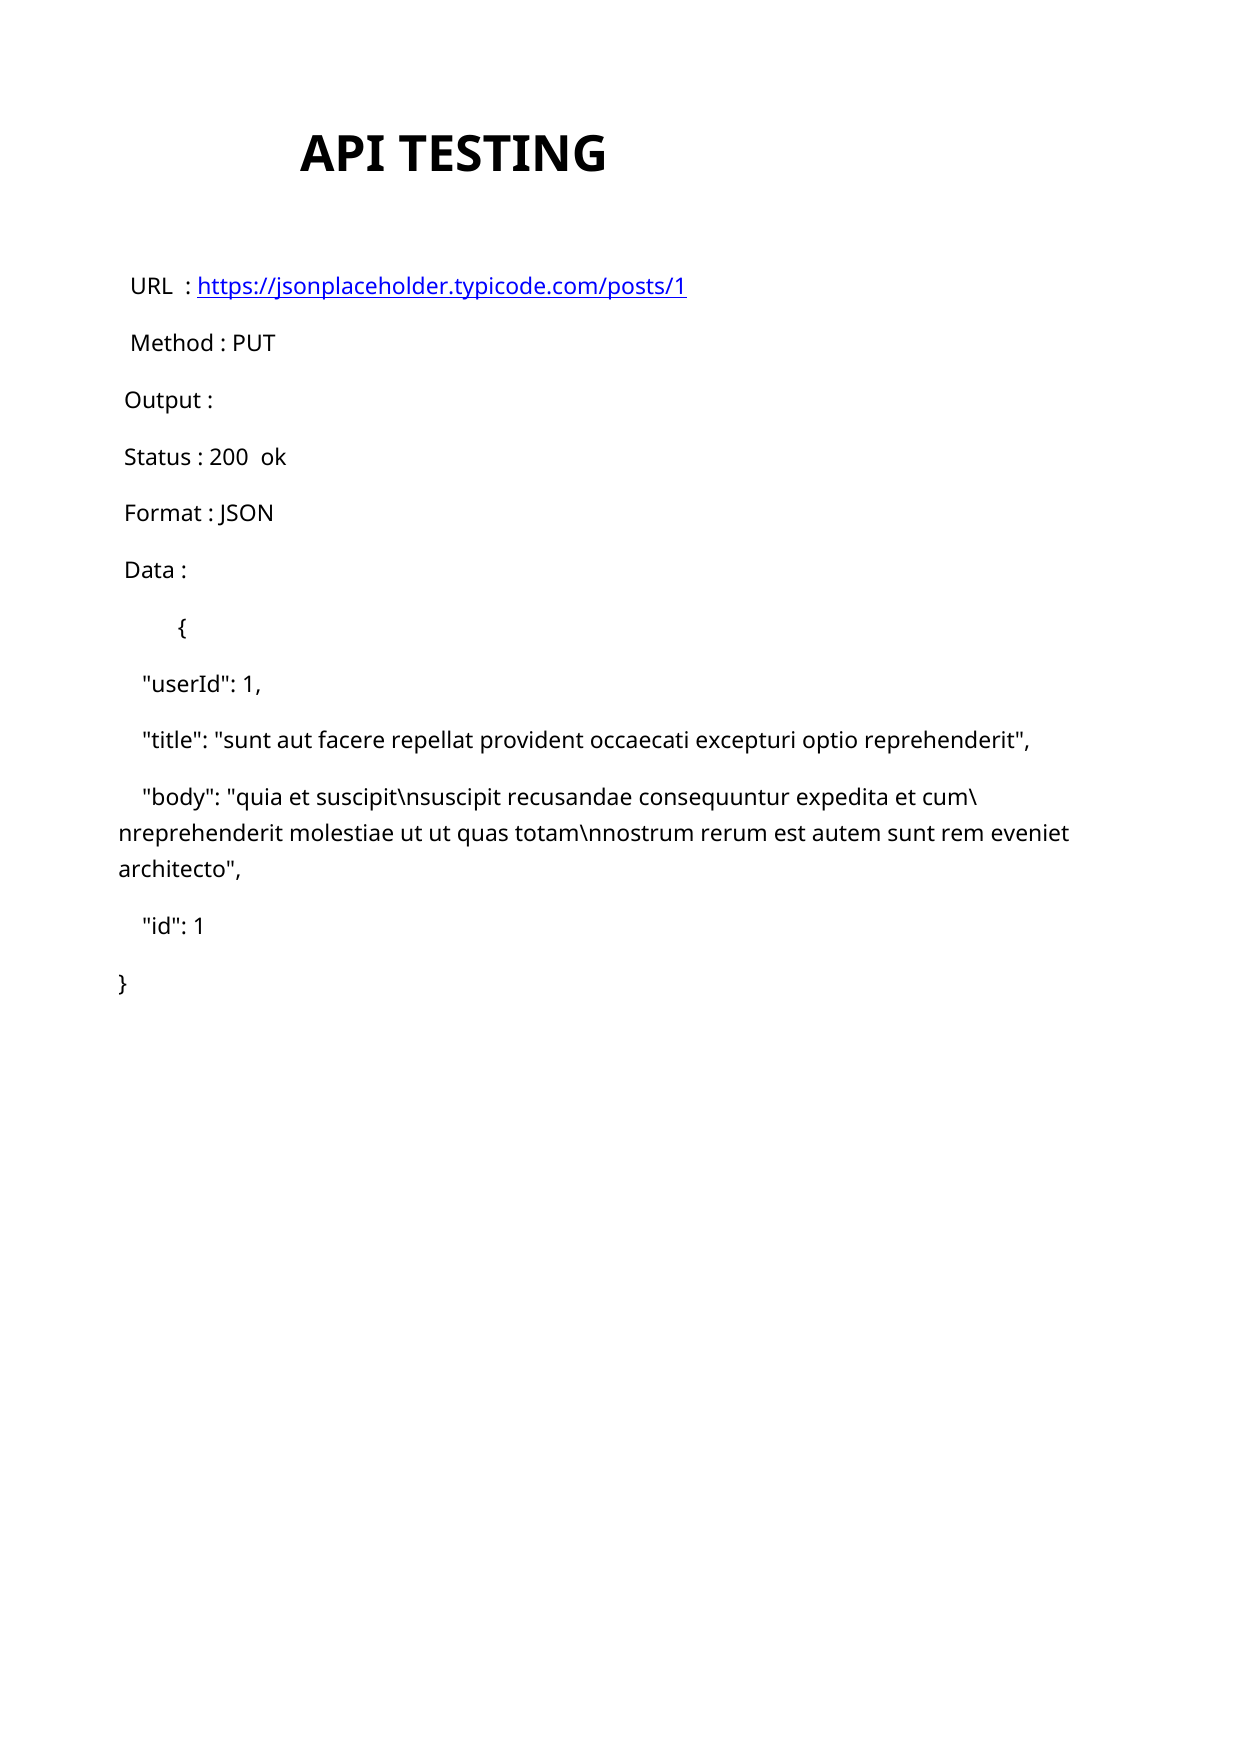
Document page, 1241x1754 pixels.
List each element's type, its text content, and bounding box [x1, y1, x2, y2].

text "title": "sunt aut facere repellat provident occaecati excepturi optio reprehenderit", [118, 724, 1122, 756]
text Output : [118, 384, 1122, 415]
text "id": 1 [118, 910, 1122, 941]
text Status : 200 ok [118, 441, 1122, 472]
text Data : [118, 554, 1122, 585]
text "userId": 1, [118, 668, 1122, 699]
text Method : PUT [118, 327, 1122, 358]
text API TESTING [118, 118, 1122, 186]
text { [118, 611, 1122, 642]
text } [118, 967, 1122, 998]
text "body": "quia et suscipit\nsuscipit recusandae consequuntur expedita et cum\nreprehenderit molestiae ut ut quas totam\nnostrum rerum est autem sunt rem eveniet architecto", [118, 781, 1122, 884]
text URL : https://jsonplaceholder.typicode.com/posts/1 [118, 270, 1122, 302]
text Format : JSON [118, 497, 1122, 529]
